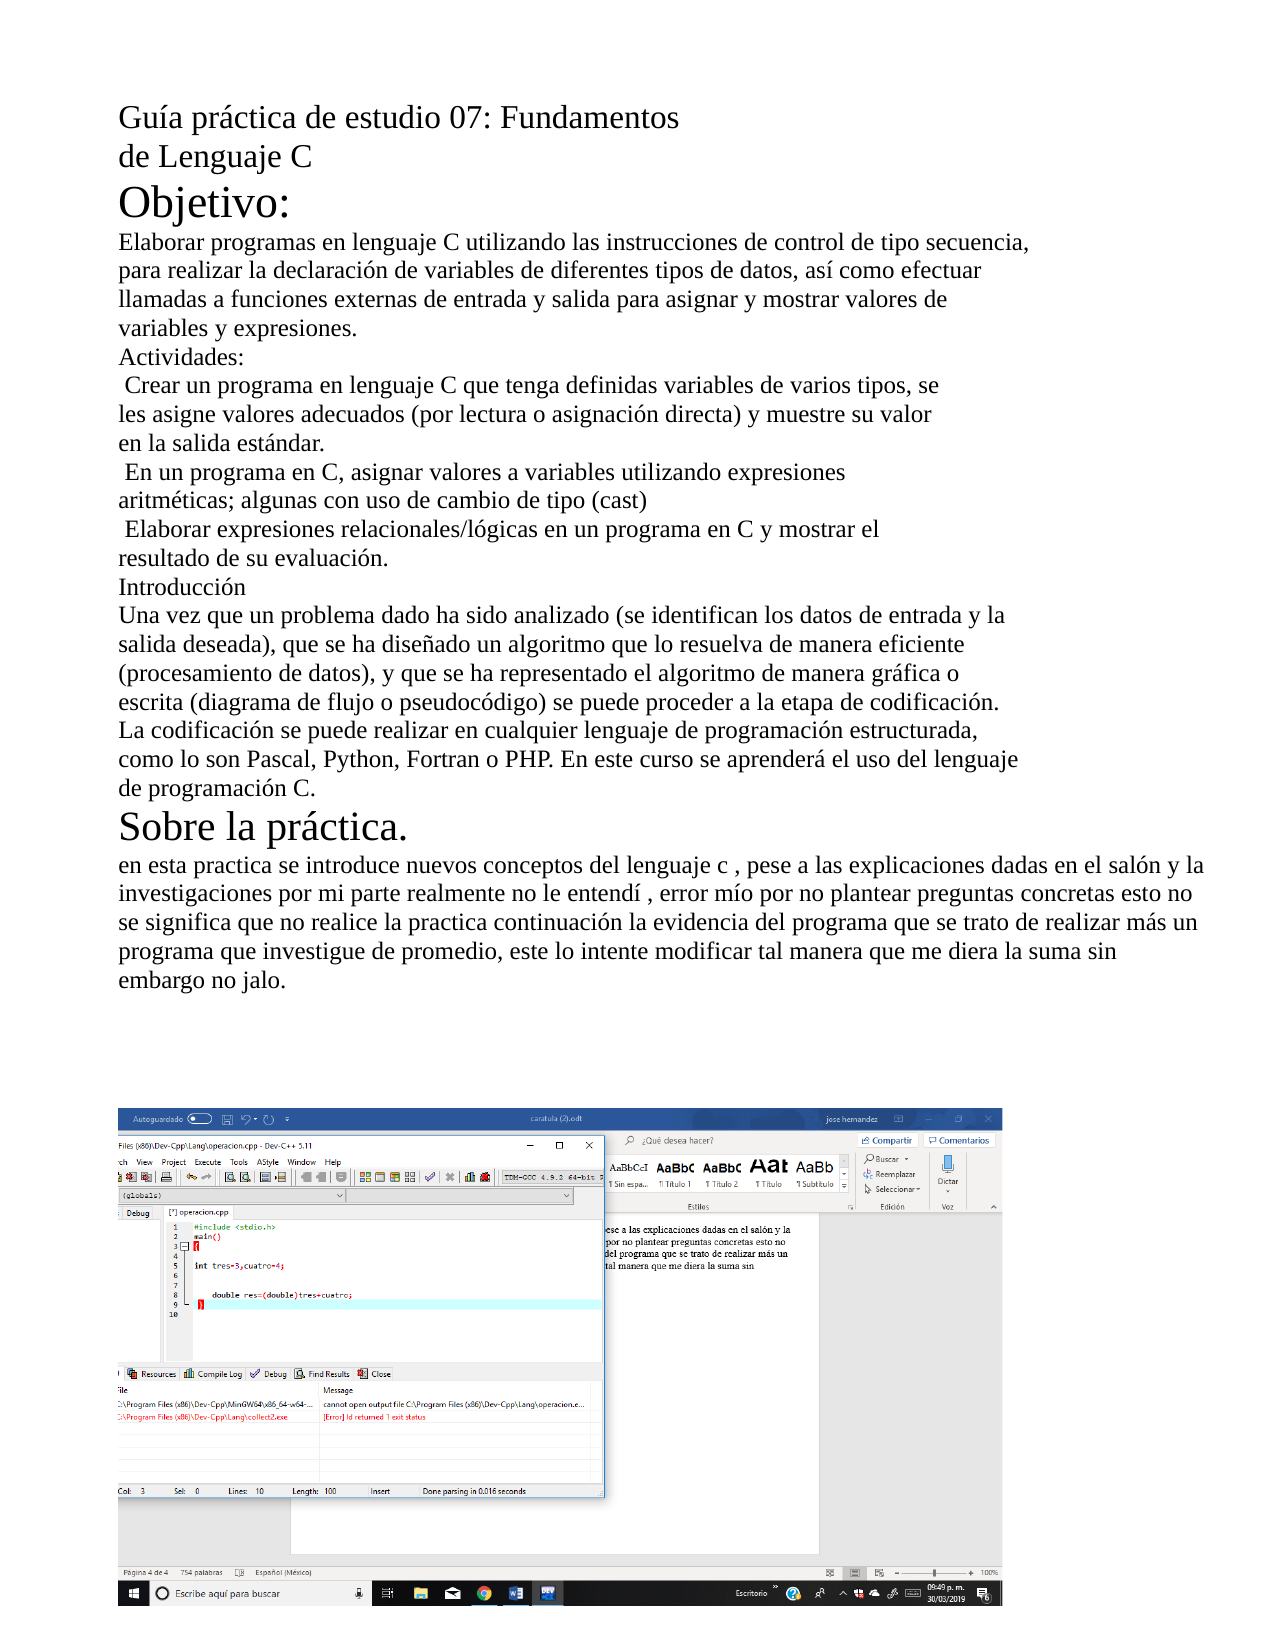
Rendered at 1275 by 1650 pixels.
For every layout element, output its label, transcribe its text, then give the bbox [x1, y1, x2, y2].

text aritméticas; algunas con uso de cambio de tipo (cast) [118, 486, 1205, 514]
text en esta practica se introduce nuevos conceptos del lenguaje c , pese a las explicaciones dadas en el salón y la investigaciones por mi parte realmente no le entendí , error mío por no plantear preguntas concretas esto no se significa que no realice la practica continuación la evidencia del programa que se trato de realizar más un programa que investigue de promedio, este lo intente modificar tal manera que me diera la suma sin embargo no jalo. [118, 850, 1205, 993]
text Sobre la práctica. [118, 802, 1205, 850]
text Introducción [118, 572, 1205, 601]
text como lo son Pascal, Python, Fortran o PHP. En este curso se aprenderá el uso del lenguaje [118, 744, 1205, 773]
text de Lenguaje C [118, 136, 1205, 174]
text Actividades: [118, 342, 1205, 371]
text (procesamiento de datos), y que se ha representado el algoritmo de manera gráfica o [118, 658, 1205, 687]
text llamadas a funciones externas de entrada y salida para asignar y mostrar valores de [118, 284, 1205, 313]
text escrita (diagrama de flujo o pseudocódigo) se puede proceder a la etapa de codificación. [118, 687, 1205, 716]
text para realizar la declaración de variables de diferentes tipos de datos, así como efectuar [118, 256, 1205, 284]
text Una vez que un problema dado ha sido analizado (se identifican los datos de entrada y la [118, 601, 1205, 629]
text  Elaborar expresiones relacionales/lógicas en un programa en C y mostrar el [118, 514, 1205, 543]
text  En un programa en C, asignar valores a variables utilizando expresiones [118, 457, 1205, 486]
text Guía práctica de estudio 07: Fundamentos [118, 97, 1205, 136]
text resultado de su evaluación. [118, 543, 1205, 572]
text salida deseada), que se ha diseñado un algoritmo que lo resuelva de manera eficiente [118, 629, 1205, 658]
text  Crear un programa en lenguaje C que tenga definidas variables de varios tipos, se [118, 371, 1205, 399]
text de programación C. [118, 773, 1205, 802]
text variables y expresiones. [118, 313, 1205, 342]
text Elaborar programas en lenguaje C utilizando las instrucciones de control de tipo secuencia, [118, 227, 1205, 256]
text Objetivo: [118, 174, 1205, 227]
text en la salida estándar. [118, 428, 1205, 457]
text La codificación se puede realizar en cualquier lenguaje de programación estructurada, [118, 716, 1205, 744]
text les asigne valores adecuados (por lectura o asignación directa) y muestre su valor [118, 399, 1205, 428]
